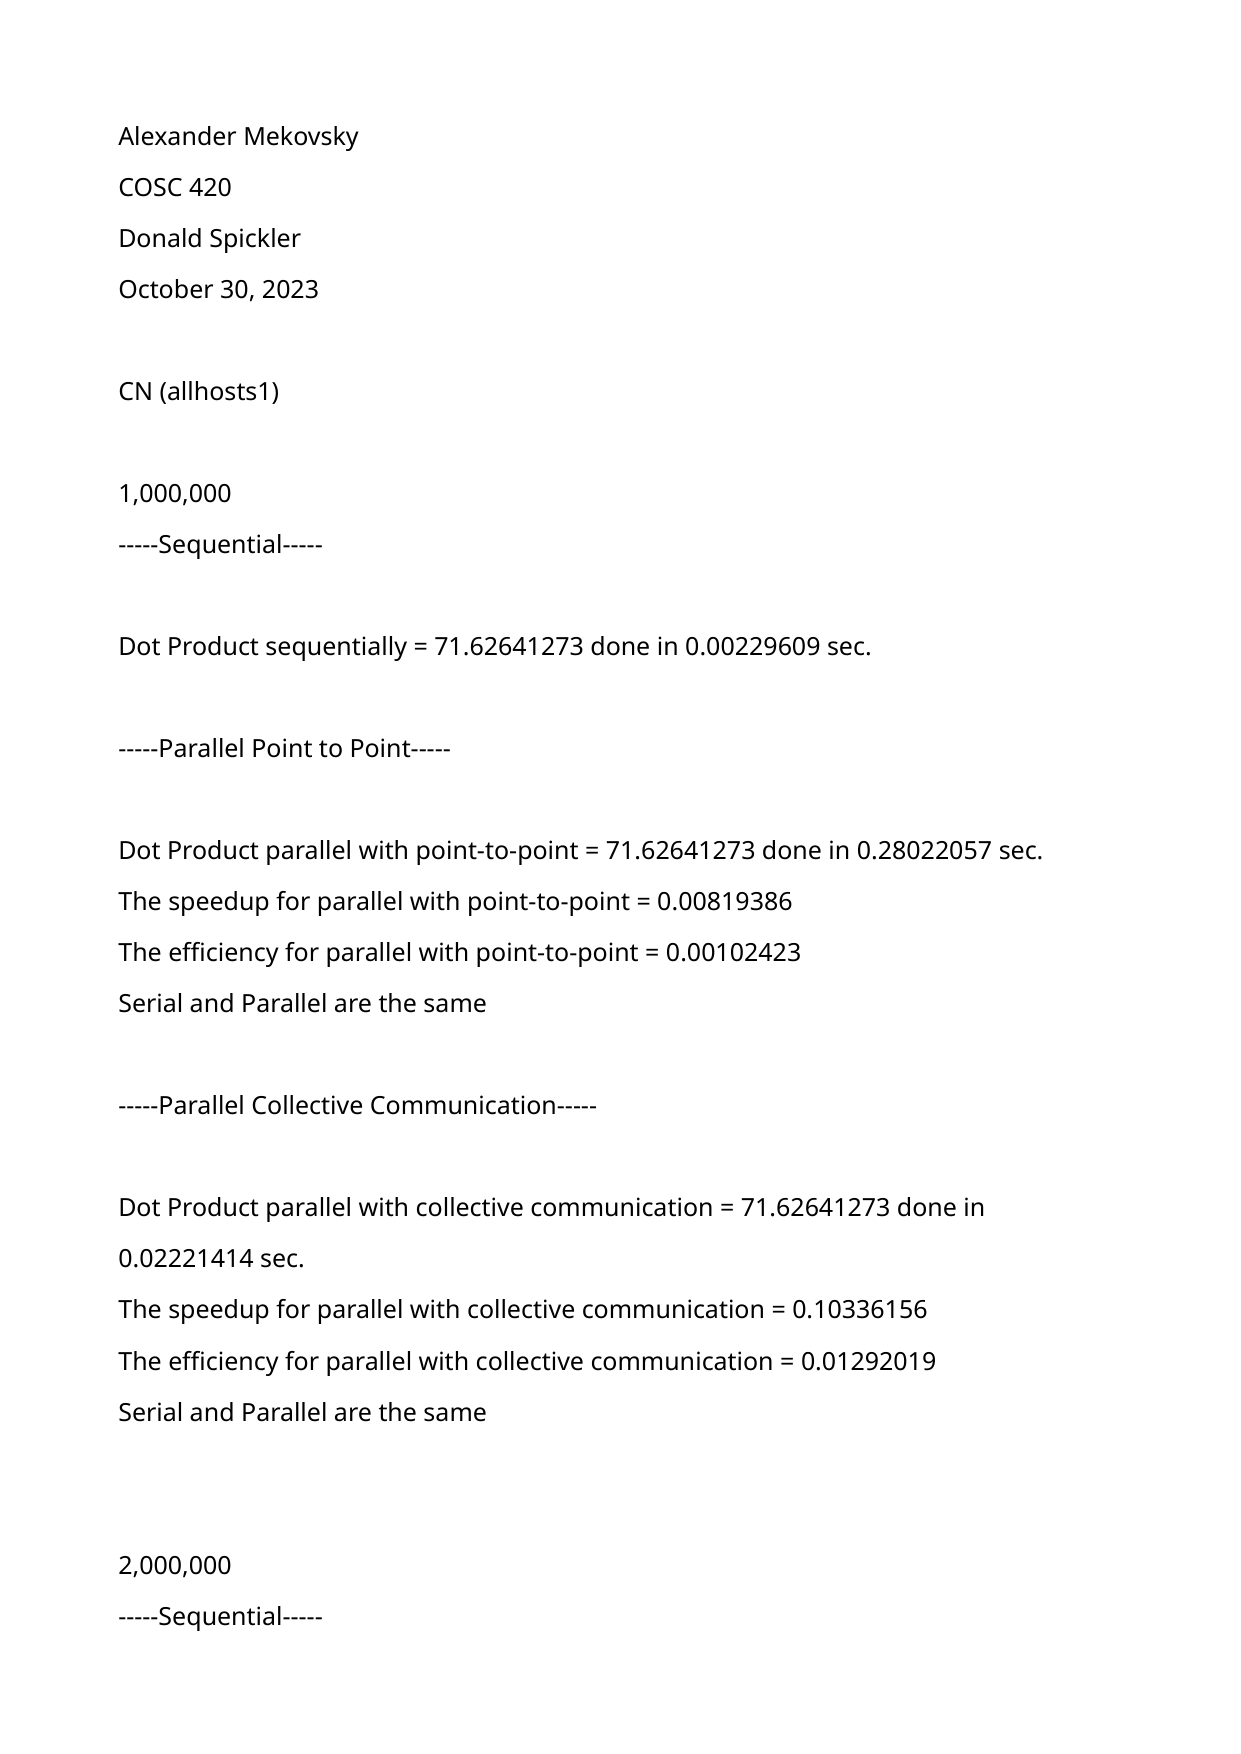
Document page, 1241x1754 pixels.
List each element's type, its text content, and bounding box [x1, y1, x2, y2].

text Serial and Parallel are the same [118, 1394, 1122, 1428]
text -----Parallel Collective Communication----- [118, 1088, 1122, 1122]
text CN (allhosts1) [118, 373, 1122, 407]
text Donald Spickler [118, 220, 1122, 254]
text COSC 420 [118, 169, 1122, 203]
text -----Sequential----- [118, 526, 1122, 561]
text Alexander Mekovsky [118, 118, 1122, 152]
text -----Sequential----- [118, 1598, 1122, 1632]
text Serial and Parallel are the same [118, 986, 1122, 1020]
text 2,000,000 [118, 1547, 1122, 1581]
text The speedup for parallel with collective communication = 0.10336156 [118, 1292, 1122, 1326]
text The efficiency for parallel with point-to-point = 0.00102423 [118, 935, 1122, 969]
text Dot Product parallel with collective communication = 71.62641273 done in 0.02221414 sec. [118, 1190, 1122, 1275]
text The speedup for parallel with point-to-point = 0.00819386 [118, 884, 1122, 918]
text Dot Product parallel with point-to-point = 71.62641273 done in 0.28022057 sec. [118, 833, 1122, 867]
text -----Parallel Point to Point----- [118, 731, 1122, 765]
text Dot Product sequentially = 71.62641273 done in 0.00229609 sec. [118, 628, 1122, 663]
text 1,000,000 [118, 475, 1122, 509]
text October 30, 2023 [118, 271, 1122, 305]
text The efficiency for parallel with collective communication = 0.01292019 [118, 1343, 1122, 1377]
